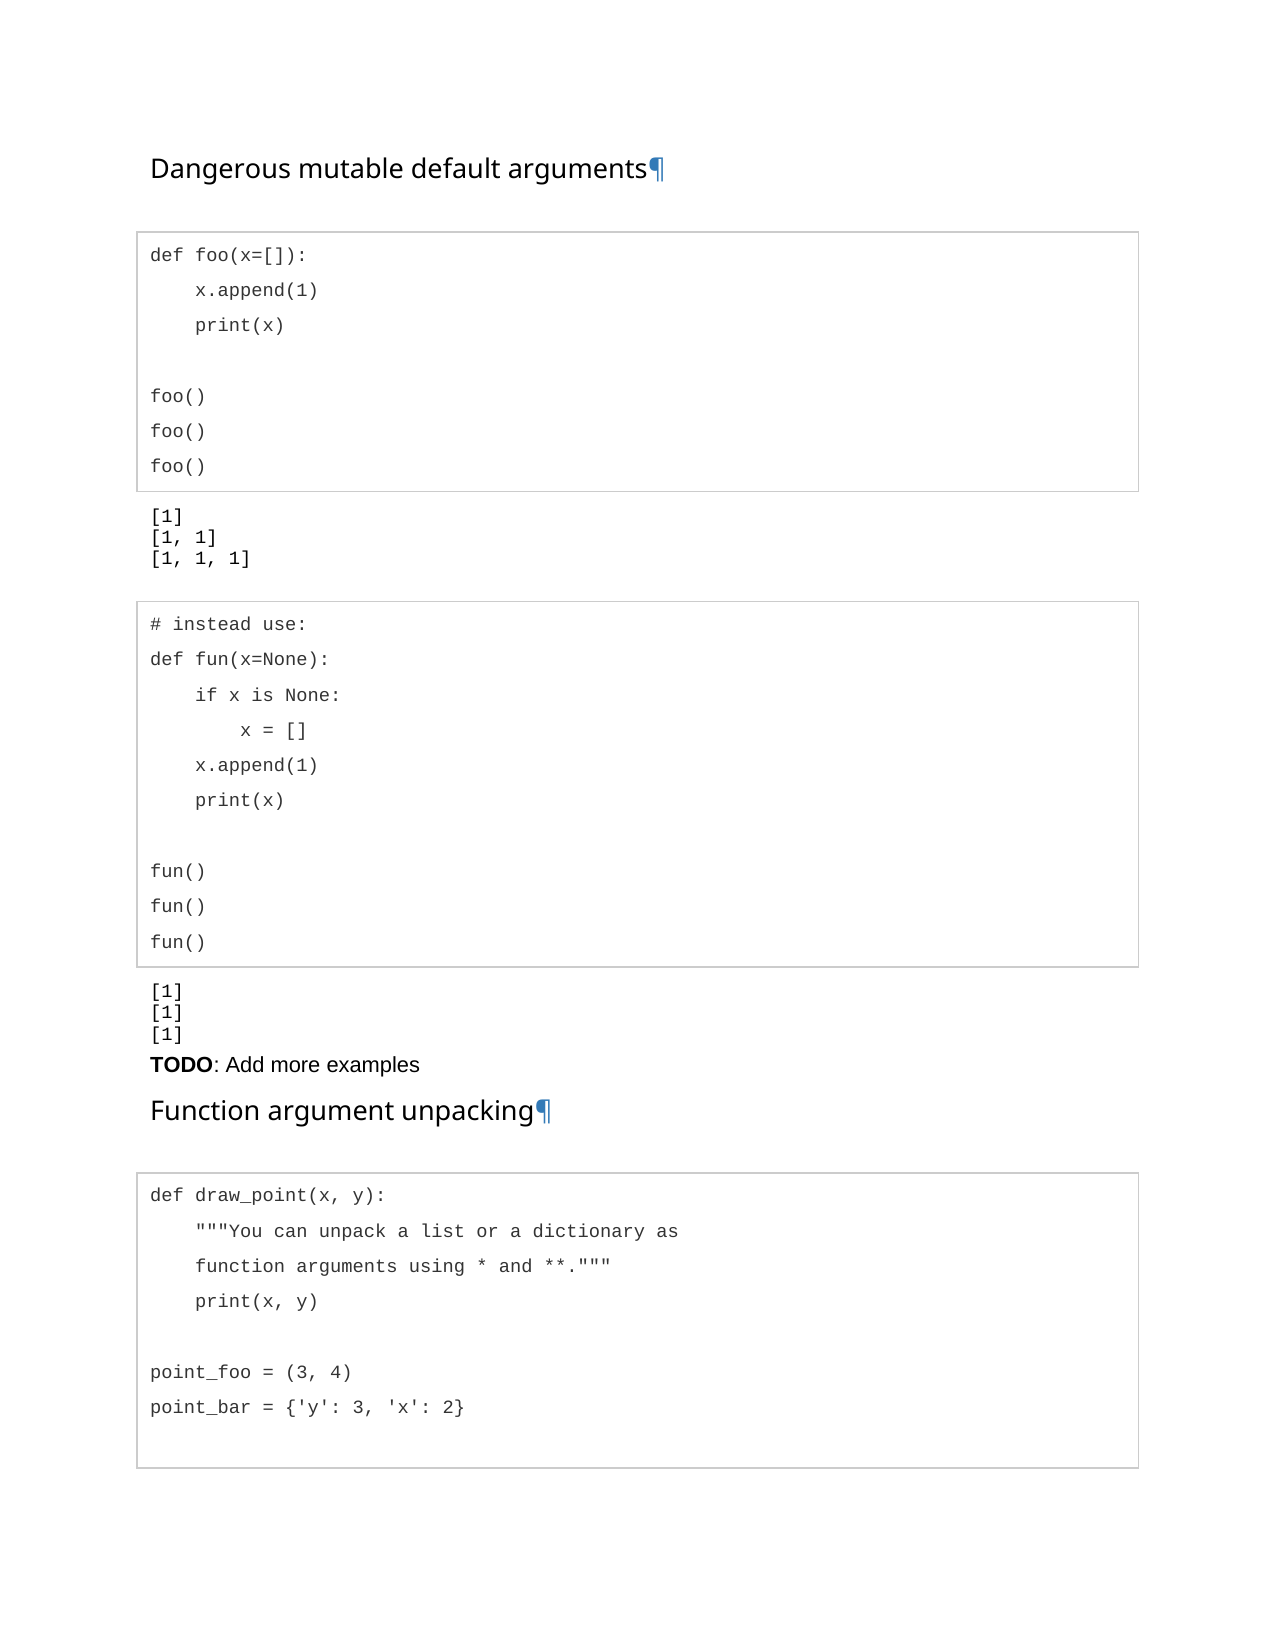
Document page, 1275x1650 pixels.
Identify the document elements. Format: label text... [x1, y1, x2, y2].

text x.append(1) [138, 267, 1138, 302]
text foo() [138, 443, 1138, 491]
text print(x, y) [138, 1278, 1138, 1313]
text def draw_point(x, y): [138, 1174, 1138, 1207]
text fun() [138, 883, 1138, 918]
text [1, 1] [150, 528, 1125, 549]
text # instead use: [138, 602, 1138, 636]
text fun() [138, 918, 1138, 966]
text def fun(x=None): [138, 636, 1138, 671]
text if x is None: [138, 671, 1138, 707]
text foo() [138, 408, 1138, 443]
text print(x) [138, 777, 1138, 812]
text print(x) [138, 302, 1138, 337]
text def foo(x=[]): [138, 233, 1138, 267]
text point_bar = {'y': 3, 'x': 2} [138, 1384, 1138, 1419]
text TODO: Add more examples [150, 1046, 1125, 1077]
text [1] [150, 1024, 1125, 1046]
text foo() [138, 372, 1138, 408]
text [1] [150, 507, 1125, 528]
text [1] [150, 982, 1125, 1003]
subtitle Function argument unpacking¶ [150, 1091, 1125, 1128]
text [1] [150, 1003, 1125, 1024]
text x = [] [138, 707, 1138, 742]
subtitle Dangerous mutable default arguments¶ [150, 150, 1125, 187]
text function arguments using * and **.""" [138, 1243, 1138, 1278]
text point_foo = (3, 4) [138, 1349, 1138, 1384]
text fun() [138, 848, 1138, 883]
text x.append(1) [138, 742, 1138, 777]
text """You can unpack a list or a dictionary as [138, 1207, 1138, 1243]
text [1, 1, 1] [150, 549, 1125, 570]
